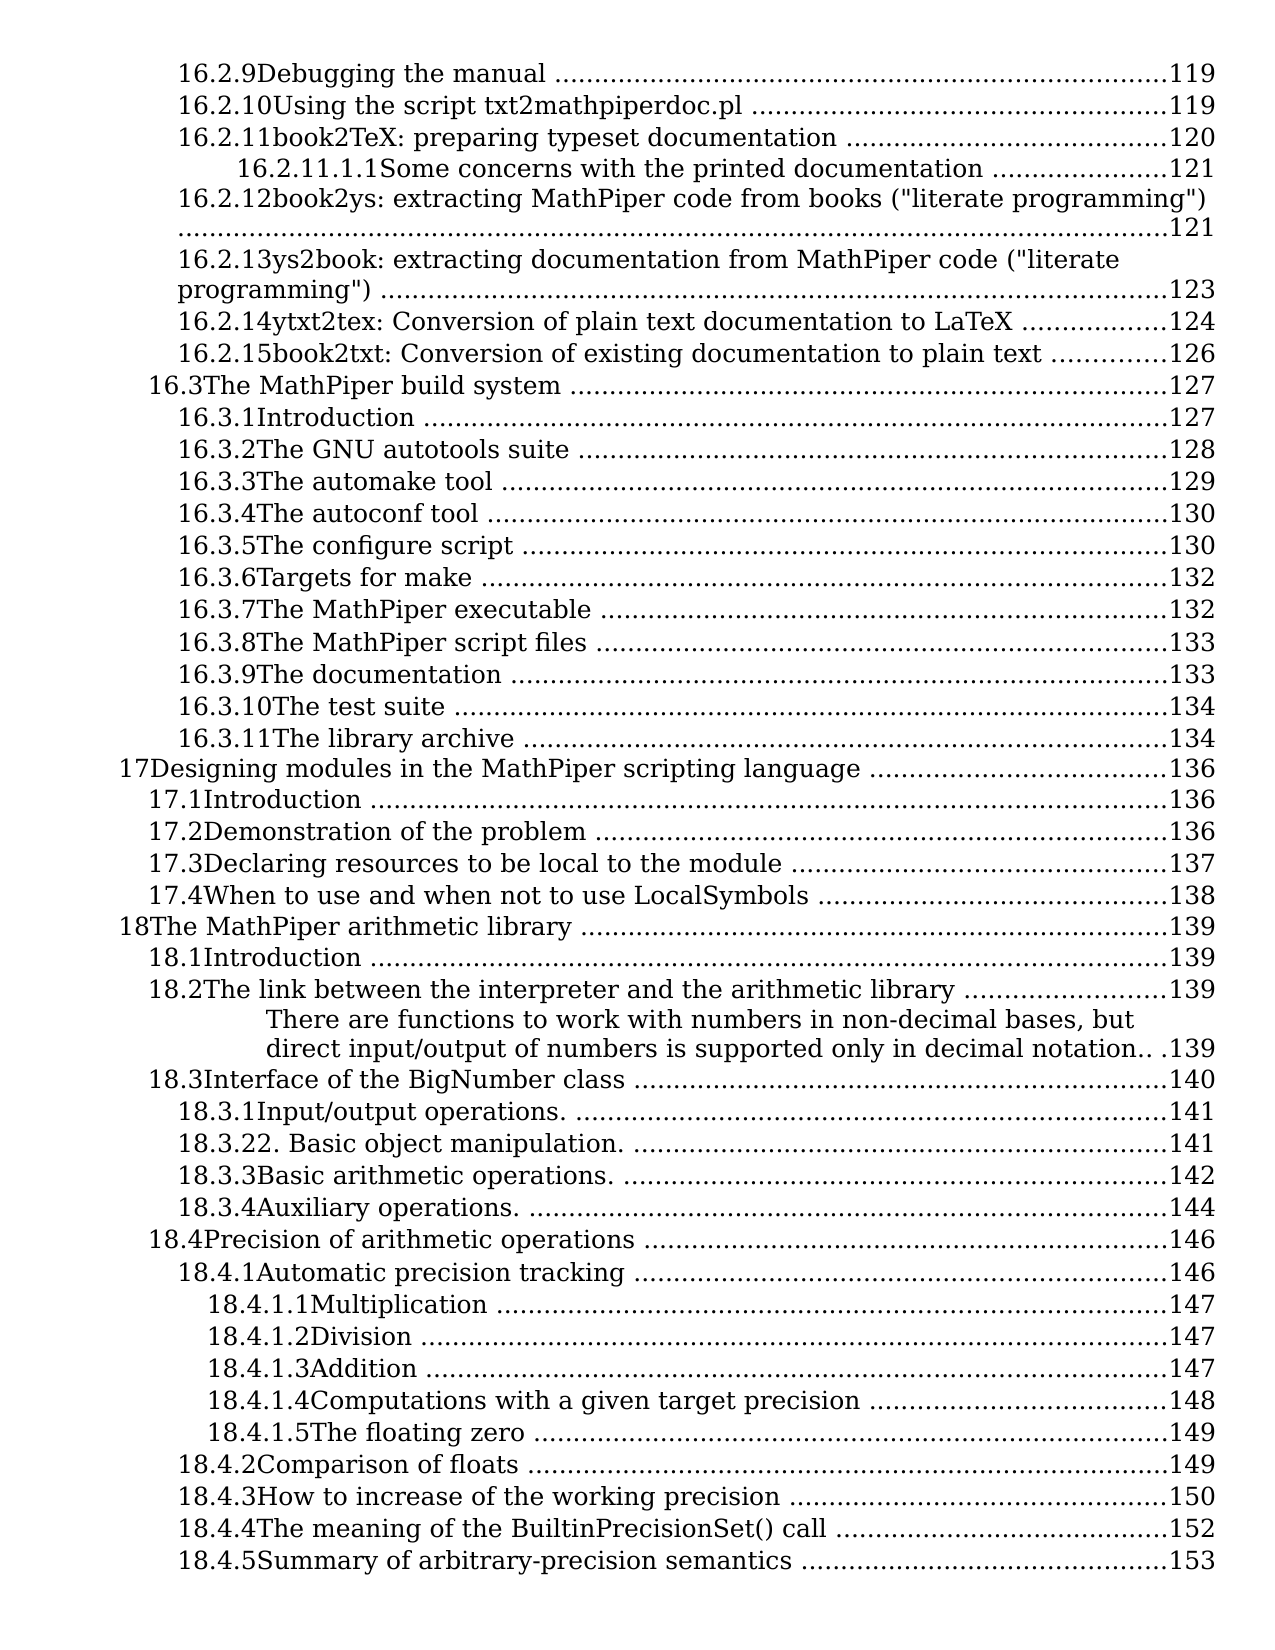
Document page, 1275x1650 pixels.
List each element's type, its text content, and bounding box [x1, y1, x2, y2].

text 18.4.5Summary of arbitrary-precision semantics 153 [177, 1547, 1216, 1576]
text 16.2.9Debugging the manual 119 [177, 59, 1216, 88]
text 18.4.1Automatic precision tracking 146 [177, 1258, 1216, 1287]
text 18.4Precision of arithmetic operations 146 [148, 1226, 1216, 1255]
text 16.3.10The test suite 134 [177, 692, 1216, 721]
text 16.3.8The MathPiper script files 133 [177, 628, 1216, 657]
text 16.2.10Using the script txt2mathpiperdoc.pl 119 [177, 91, 1216, 120]
text 16.3The MathPiper build system 127 [148, 371, 1216, 400]
text 16.3.4The autoconf tool 130 [177, 499, 1216, 529]
text 16.2.11book2TeX: preparing typeset documentation 120 [177, 123, 1216, 152]
text 18.4.1.5The floating zero 149 [207, 1418, 1216, 1447]
text 16.3.11The library archive 134 [177, 724, 1216, 753]
text 18.3Interface of the BigNumber class 140 [148, 1065, 1216, 1094]
text 18.3.1Input/output operations. 141 [177, 1097, 1216, 1127]
text 18.4.1.1Multiplication 147 [207, 1290, 1216, 1319]
text 16.2.14ytxt2tex: Conversion of plain text documentation to LaTeX 124 [177, 307, 1216, 336]
text 18.4.1.2Division 147 [207, 1322, 1216, 1351]
text 17.1Introduction 136 [148, 785, 1216, 814]
text 16.3.1Introduction 127 [177, 403, 1216, 432]
text 18.3.4Auxiliary operations. 144 [177, 1194, 1216, 1223]
text 16.3.7The MathPiper executable 132 [177, 596, 1216, 625]
text 16.3.2The GNU autotools suite 128 [177, 435, 1216, 464]
text 16.3.9The documentation 133 [177, 660, 1216, 689]
text 17.4When to use and when not to use LocalSymbols 138 [148, 882, 1216, 911]
text 18.4.3How to increase of the working precision 150 [177, 1482, 1216, 1512]
text There are functions to work with numbers in non-decimal bases, but direct input/output of numbers is supported only in decimal notation. 139 [266, 1006, 1216, 1064]
text 16.2.13ys2book: extracting documentation from MathPiper code ("literate programming") 123 [177, 246, 1216, 304]
text 18.4.4The meaning of the BuiltinPrecisionSet() call 152 [177, 1514, 1216, 1544]
text 18.3.22. Basic object manipulation. 141 [177, 1129, 1216, 1159]
text 16.2.11.1.1Some concerns with the printed documentation 121 [236, 154, 1216, 183]
text 17.2Demonstration of the problem 136 [148, 817, 1216, 847]
text 16.3.3The automake tool 129 [177, 467, 1216, 497]
text 18.1Introduction 139 [148, 943, 1216, 972]
text 17.3Declaring resources to be local to the module 137 [148, 849, 1216, 879]
text 18.3.3Basic arithmetic operations. 142 [177, 1162, 1216, 1191]
text 16.2.15book2txt: Conversion of existing documentation to plain text 126 [177, 339, 1216, 368]
text 17Designing modules in the MathPiper scripting language 136 [118, 755, 1216, 784]
text 16.2.12book2ys: extracting MathPiper code from books ("literate programming") 121 [177, 184, 1216, 243]
text 18.4.2Comparison of floats 149 [177, 1450, 1216, 1479]
text 18.4.1.4Computations with a given target precision 148 [207, 1386, 1216, 1415]
text 18The MathPiper arithmetic library 139 [118, 912, 1216, 941]
text 18.4.1.3Addition 147 [207, 1354, 1216, 1383]
text 16.3.6Targets for make 132 [177, 564, 1216, 593]
text 16.3.5The configure script 130 [177, 532, 1216, 561]
text 18.2The link between the interpreter and the arithmetic library 139 [148, 975, 1216, 1004]
